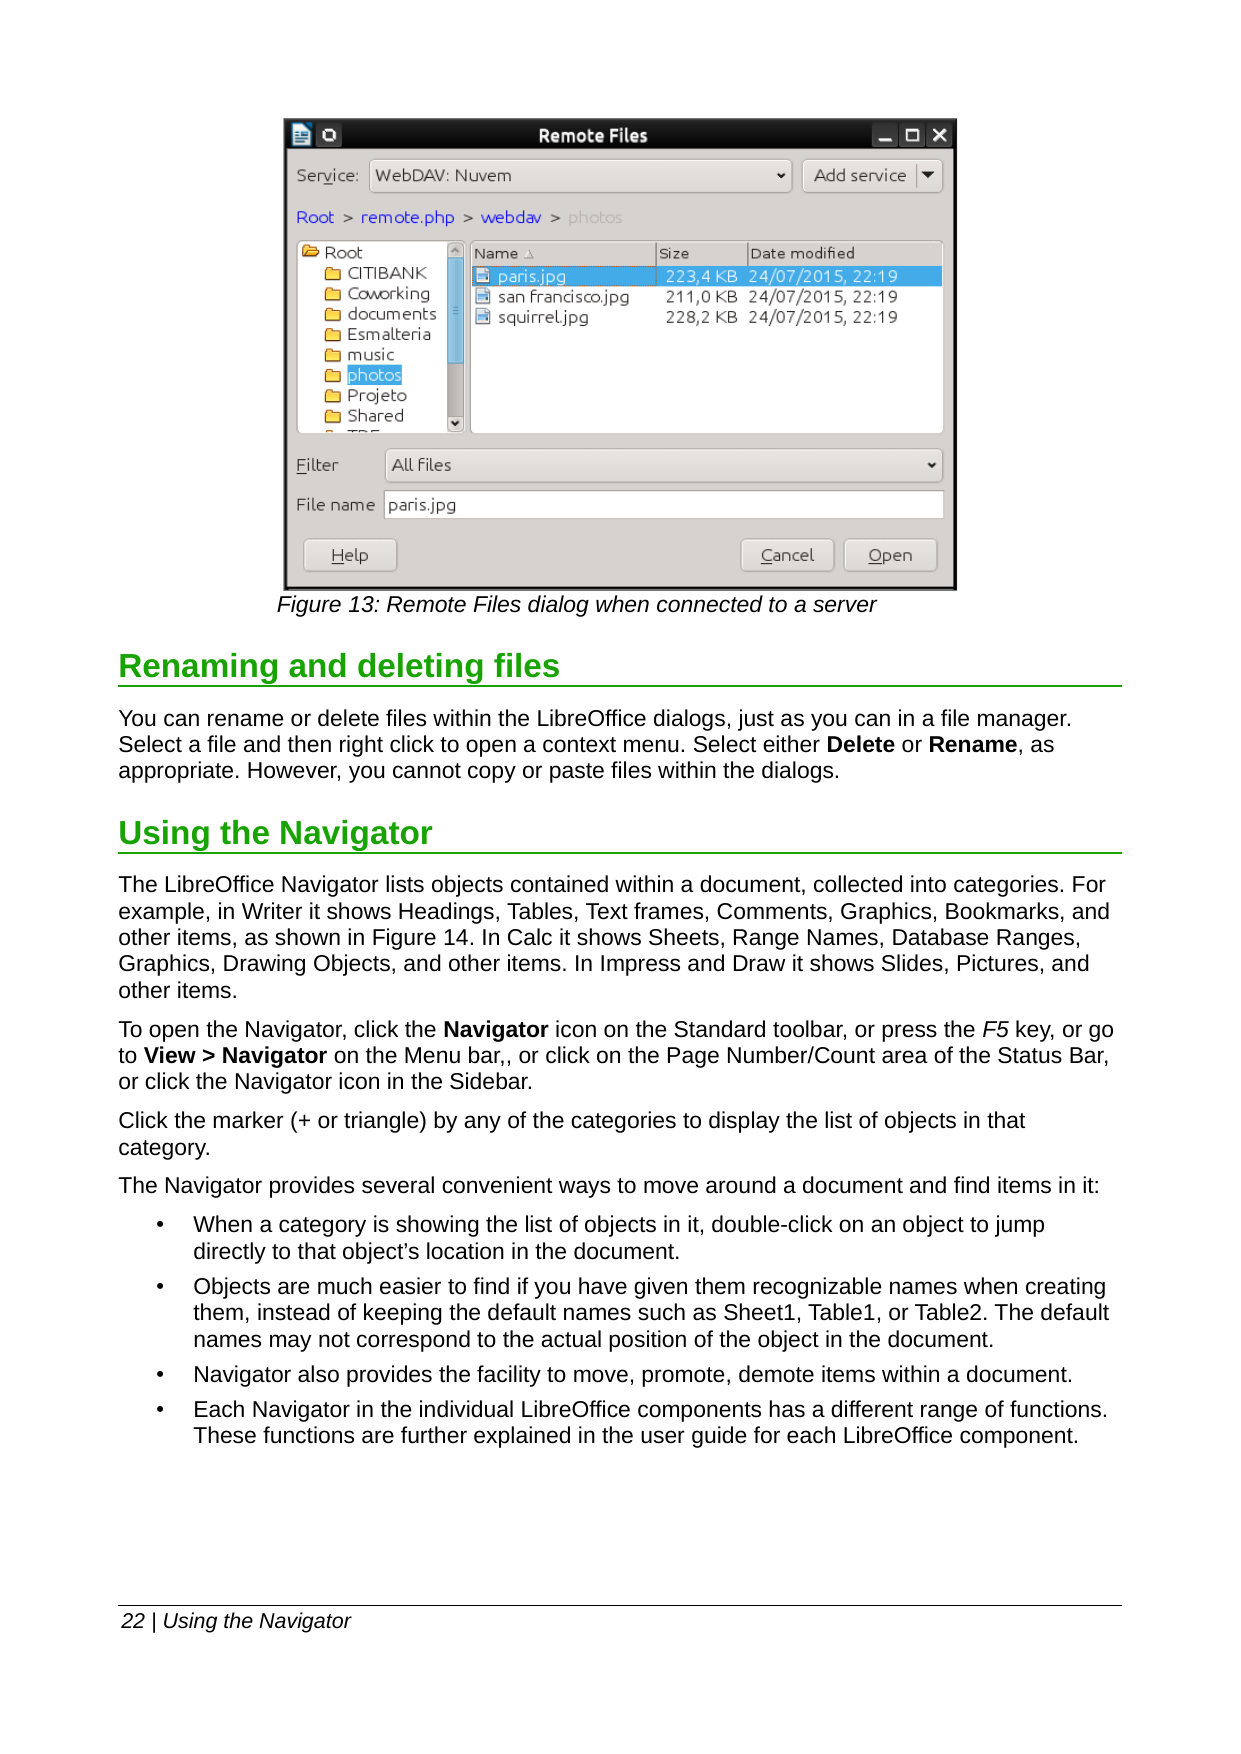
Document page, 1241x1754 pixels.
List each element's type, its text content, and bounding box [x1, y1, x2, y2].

subtitle Renaming and deleting files [118, 646, 1122, 685]
text The Navigator provides several convenient ways to move around a document and find items in it: [118, 1172, 1122, 1199]
text Click the marker (+ or triangle) by any of the categories to display the list of objects in that category. [118, 1107, 1122, 1160]
text To open the Navigator, click the Navigator icon on the Standard toolbar, or press the F5 key, or go to View > Navigator on the Menu bar,, or click on the Page Number/Count area of the Status Bar, or click the Navigator icon in the Sidebar. [118, 1016, 1122, 1095]
list When a category is showing the list of objects in it, double-click on an object to jump directly to that object’s location in the document. [156, 1211, 1122, 1264]
subtitle Using the Navigator [118, 813, 1122, 852]
list Each Navigator in the individual LibreOffice components has a different range of functions. These functions are further explained in the user guide for each LibreOffice component. [156, 1396, 1122, 1449]
text You can rename or delete files within the LibreOffice dialogs, just as you can in a file manager. Select a file and then right click to open a context menu. Select either Delete or Rename, as appropriate. However, you cannot copy or paste files within the dialogs. [118, 704, 1122, 784]
text Figure 13: Remote Files dialog when connected to a server [277, 118, 964, 617]
text The LibreOffice Navigator lists objects contained within a document, collected into categories. For example, in Writer it shows Headings, Tables, Text frames, Comments, Graphics, Bookmarks, and other items, as shown in Figure 14. In Calc it shows Sheets, Range Names, Database Ranges, Graphics, Drawing Objects, and other items. In Impress and Draw it shows Slides, Pictures, and other items. [118, 871, 1122, 1003]
list Navigator also provides the facility to move, promote, demote items within a document. [156, 1361, 1122, 1387]
list Objects are much easier to find if you have given them recognizable names when creating them, instead of keeping the default names such as Sheet1, Table1, or Table2. The default names may not correspond to the actual position of the object in the document. [156, 1273, 1122, 1352]
picture [283, 118, 958, 591]
